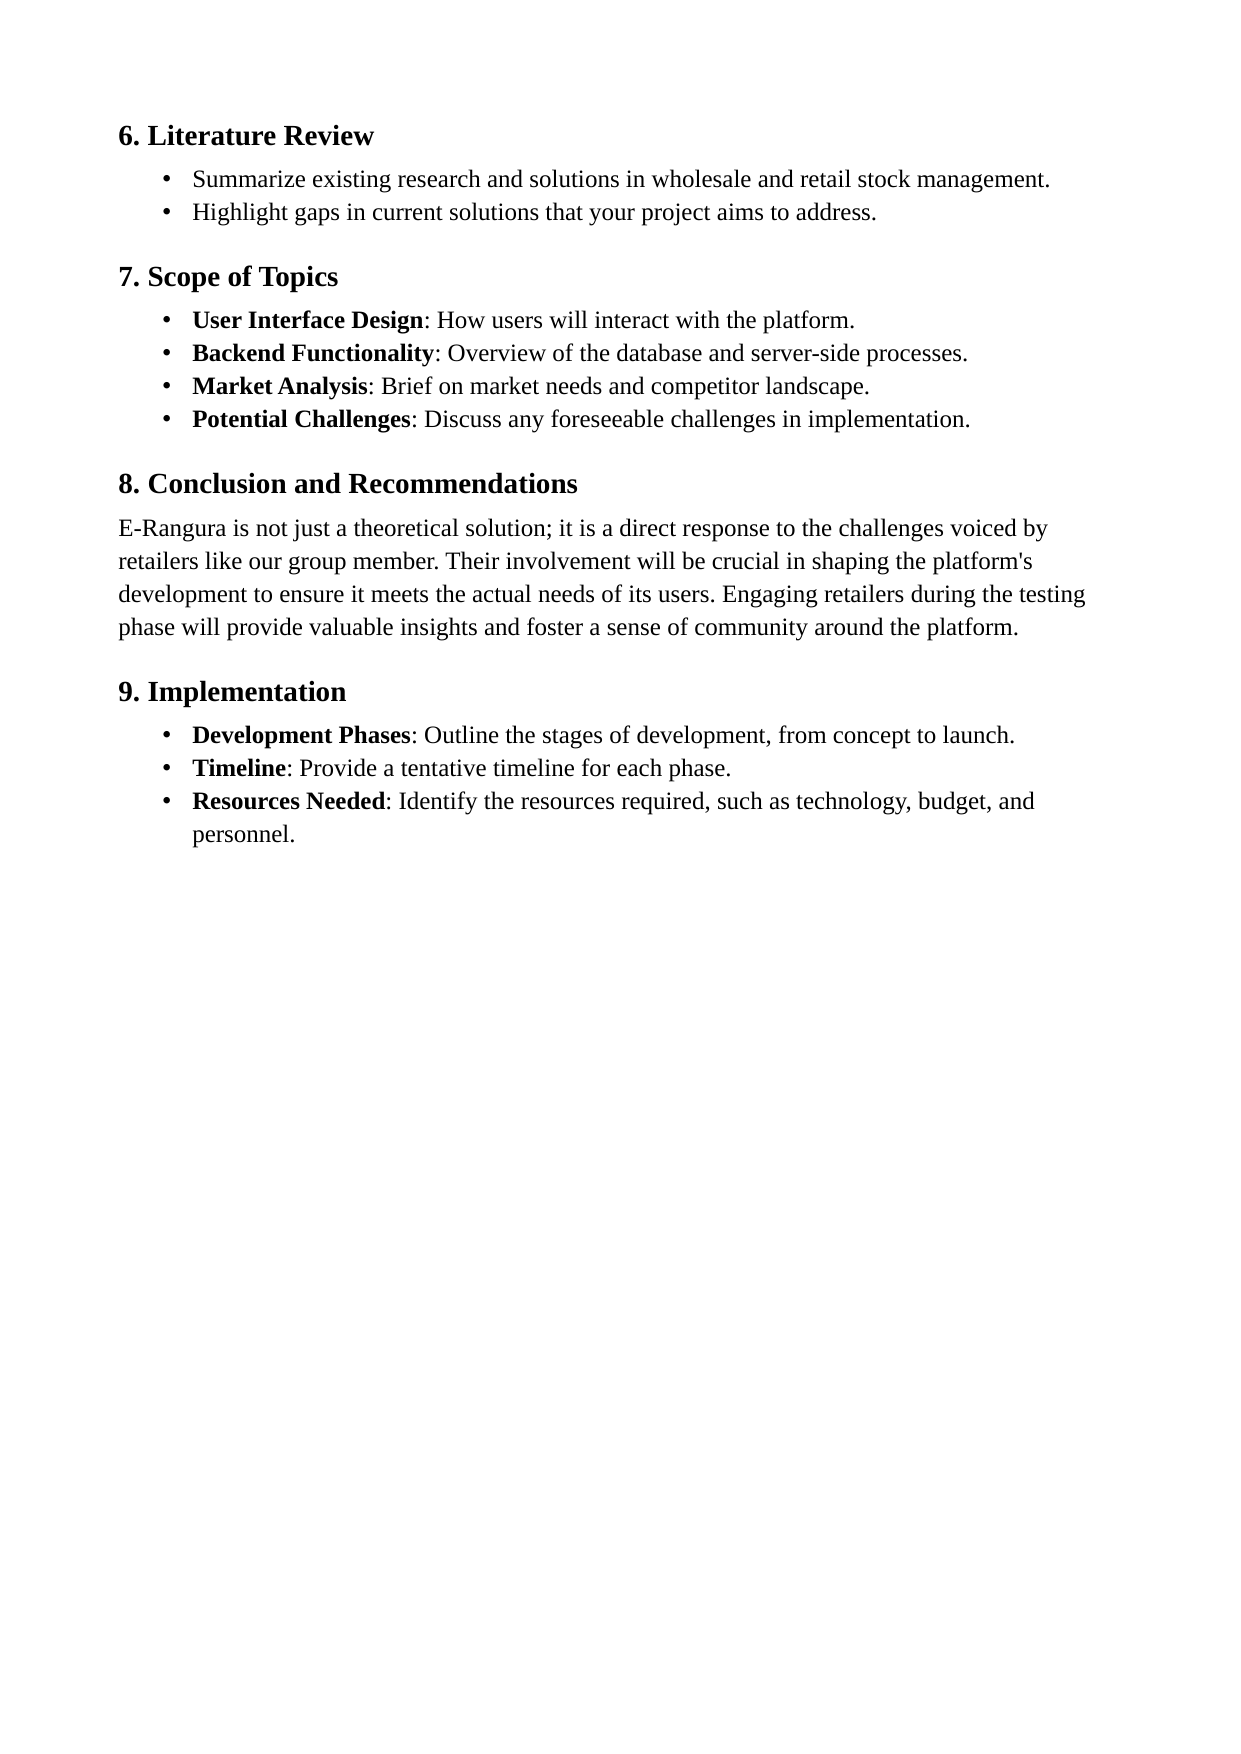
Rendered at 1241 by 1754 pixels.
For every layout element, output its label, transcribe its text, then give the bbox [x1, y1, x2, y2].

list Potential Challenges: Discuss any foreseeable challenges in implementation. [162, 404, 1122, 433]
subtitle 9. Implementation [118, 674, 1122, 707]
list Development Phases: Outline the stages of development, from concept to launch. [162, 720, 1122, 749]
list Highlight gaps in current solutions that your project aims to address. [162, 197, 1122, 226]
list User Interface Design: How users will interact with the platform. [162, 305, 1122, 334]
subtitle 8. Conclusion and Recommendations [118, 467, 1122, 500]
list Backend Functionality: Overview of the database and server-side processes. [162, 338, 1122, 367]
subtitle 6. Literature Review [118, 118, 1122, 152]
subtitle 7. Scope of Topics [118, 259, 1122, 293]
list Market Analysis: Brief on market needs and competitor landscape. [162, 371, 1122, 400]
list Summarize existing research and solutions in wholesale and retail stock management. [162, 164, 1122, 193]
text E-Rangura is not just a theoretical solution; it is a direct response to the challenges voiced by retailers like our group member. Their involvement will be crucial in shaping the platform's development to ensure it meets the actual needs of its users. Engaging retailers during the testing phase will provide valuable insights and foster a sense of community around the platform. [118, 513, 1122, 641]
list Timeline: Provide a tentative timeline for each phase. [162, 753, 1122, 782]
list Resources Needed: Identify the resources required, such as technology, budget, and personnel. [162, 786, 1122, 848]
